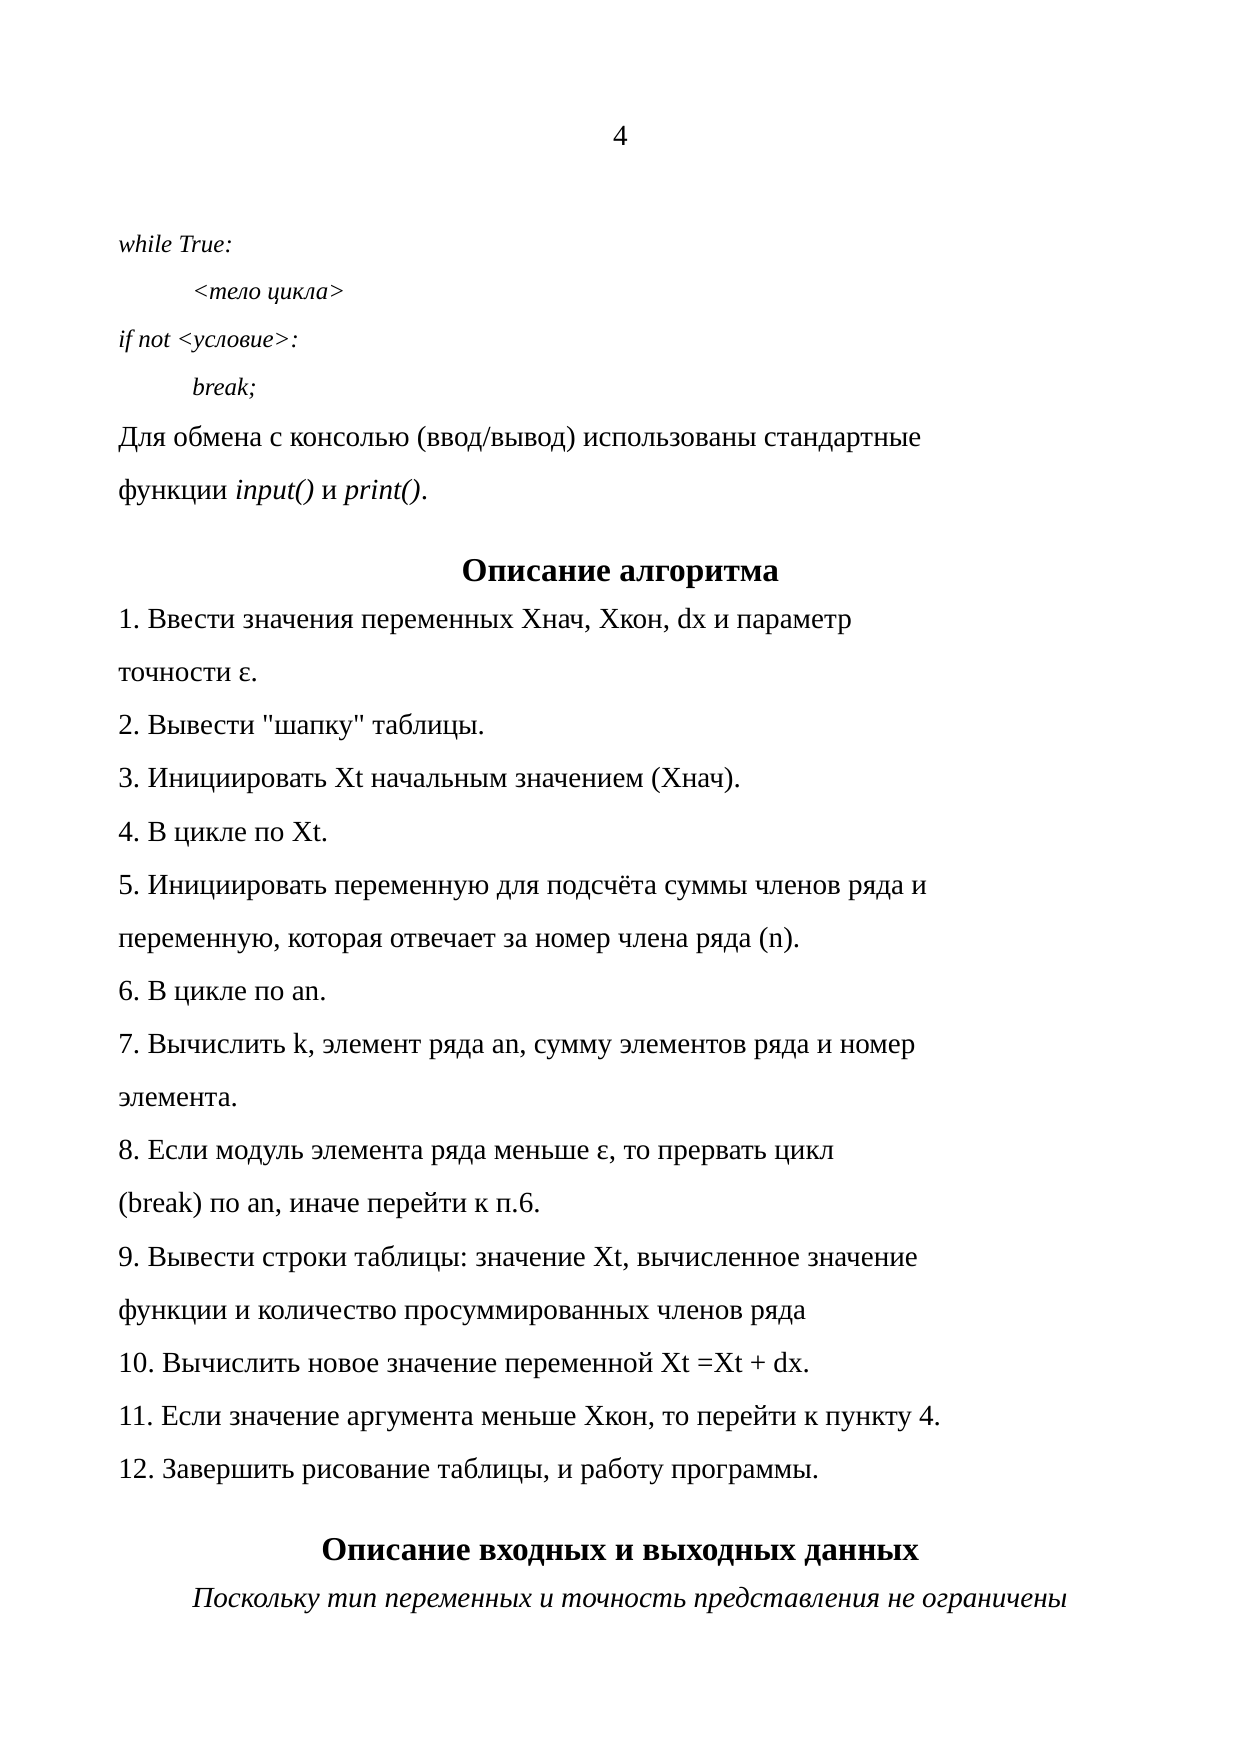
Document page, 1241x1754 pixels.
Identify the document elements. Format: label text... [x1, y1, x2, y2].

text 8. Если модуль элемента ряда меньше ε, то прервать цикл [118, 1132, 1122, 1166]
text while True: [118, 229, 1122, 257]
text 6. В цикле по an. [118, 973, 1122, 1007]
text 10. Вычислить новое значение переменной Xt =Xt + dx. [118, 1345, 1122, 1378]
text 7. Вычислить k, элемент ряда an, сумму элементов ряда и номер [118, 1026, 1122, 1060]
text точности ε. [118, 654, 1122, 688]
text (break) по an, иначе перейти к п.6. [118, 1186, 1122, 1219]
text 1. Ввести значения переменных Xнач, Xкон, dx и параметр [118, 601, 1122, 635]
text <тело цикла> [118, 276, 1122, 305]
text функции и количество просуммированных членов ряда [118, 1292, 1122, 1325]
text элемента. [118, 1079, 1122, 1113]
text 3. Инициировать Xt начальным значением (Xнач). [118, 761, 1122, 794]
text функции input() и print(). [118, 472, 1122, 506]
subtitle Описание алгоритма [118, 550, 1122, 589]
text if not <условие>: [118, 324, 1122, 353]
text Поскольку тип переменных и точность представления не ограничены [118, 1580, 1122, 1614]
text 4. В цикле по Xt. [118, 814, 1122, 847]
text 12. Завершить рисование таблицы, и работу программы. [118, 1451, 1122, 1485]
subtitle Описание входных и выходных данных [118, 1529, 1122, 1568]
text 2. Вывести "шапку" таблицы. [118, 707, 1122, 741]
text break; [118, 372, 1122, 400]
text Для обмена с консолью (ввод/вывод) использованы стандартные [118, 419, 1122, 453]
text 9. Вывести строки таблицы: значение Xt, вычисленное значение [118, 1239, 1122, 1272]
text 5. Инициировать переменную для подсчёта суммы членов ряда и [118, 867, 1122, 900]
text переменную, которая отвечает за номер члена ряда (n). [118, 920, 1122, 953]
text 11. Если значение аргумента меньше Xкон, то перейти к пункту 4. [118, 1398, 1122, 1432]
